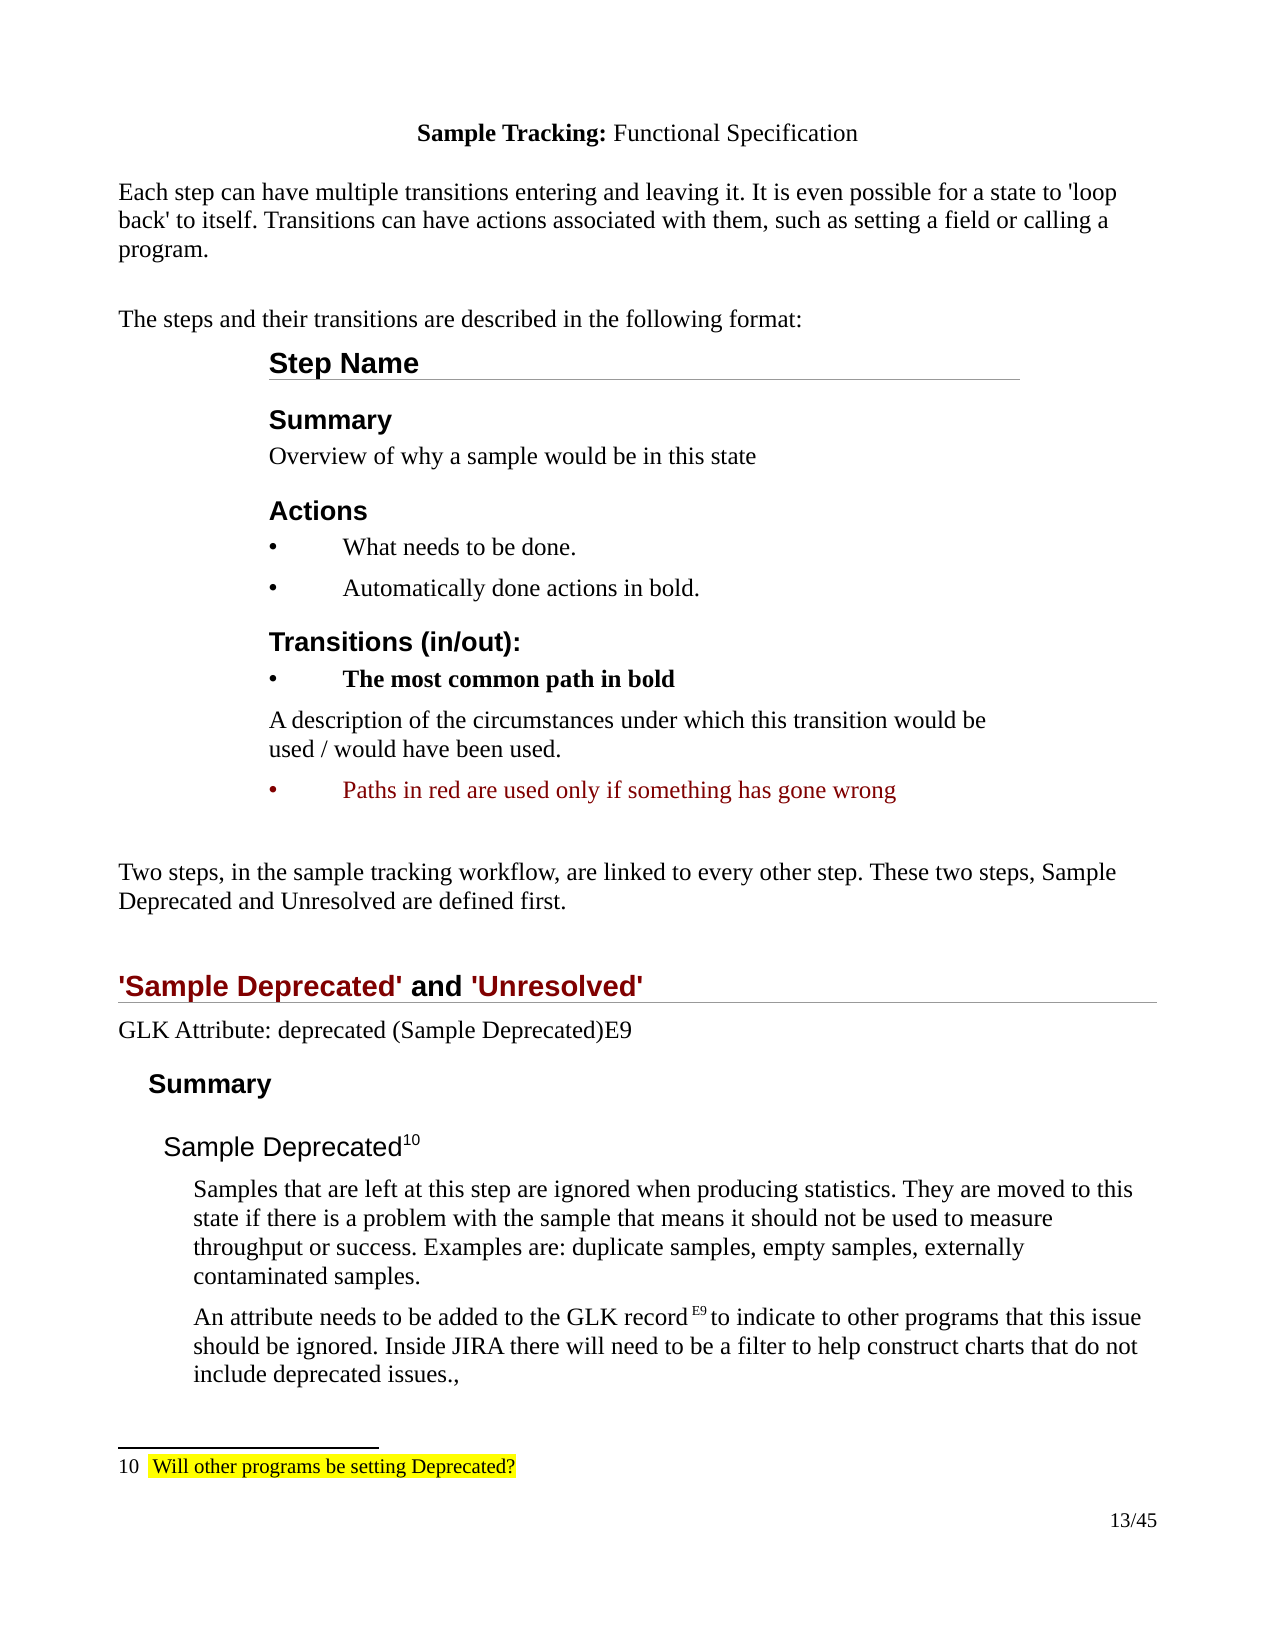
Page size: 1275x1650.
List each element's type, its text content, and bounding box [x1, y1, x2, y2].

list Paths in red are used only if something has gone wrong [268, 775, 1020, 804]
text Overview of why a sample would be in this state [268, 441, 1020, 470]
list What needs to be done. [268, 532, 1020, 561]
list Automatically done actions in bold. [268, 573, 1020, 602]
list The most common path in bold [268, 664, 1020, 692]
text Each step can have multiple transitions entering and leaving it. It is even possible for a state to 'loop back' to itself. Transitions can have actions associated with them, such as setting a field or calling a program. [118, 177, 1157, 263]
subtitle Summary [148, 1068, 1157, 1100]
subtitle Step Name [268, 346, 1020, 380]
list A description of the circumstances under which this transition would be used / would have been used. [268, 705, 1020, 762]
text An attribute needs to be added to the GLK record E9 to indicate to other programs that this issue should be ignored. Inside JIRA there will need to be a filter to help construct charts that do not include deprecated issues., [193, 1302, 1157, 1388]
text GLK Attribute: deprecated (Sample Deprecated)E9 [118, 1015, 1157, 1044]
text Samples that are left at this step are ignored when producing statistics. They are moved to this state if there is a problem with the sample that means it should not be used to measure throughput or success. Examples are: duplicate samples, empty samples, externally contaminated samples. [193, 1174, 1157, 1289]
subtitle Sample Deprecated [163, 1131, 1157, 1162]
subtitle Actions [268, 495, 1020, 526]
subtitle Summary [268, 404, 1020, 435]
text Will other programs be setting Deprecated? [118, 1454, 1157, 1478]
text The steps and their transitions are described in the following format: [118, 304, 1157, 333]
subtitle 'Sample Deprecated' and 'Unresolved' [118, 969, 1157, 1002]
subtitle Transitions (in/out): [268, 626, 1020, 658]
text Two steps, in the sample tracking workflow, are linked to every other step. These two steps, Sample Deprecated and Unresolved are defined first. [118, 857, 1157, 915]
